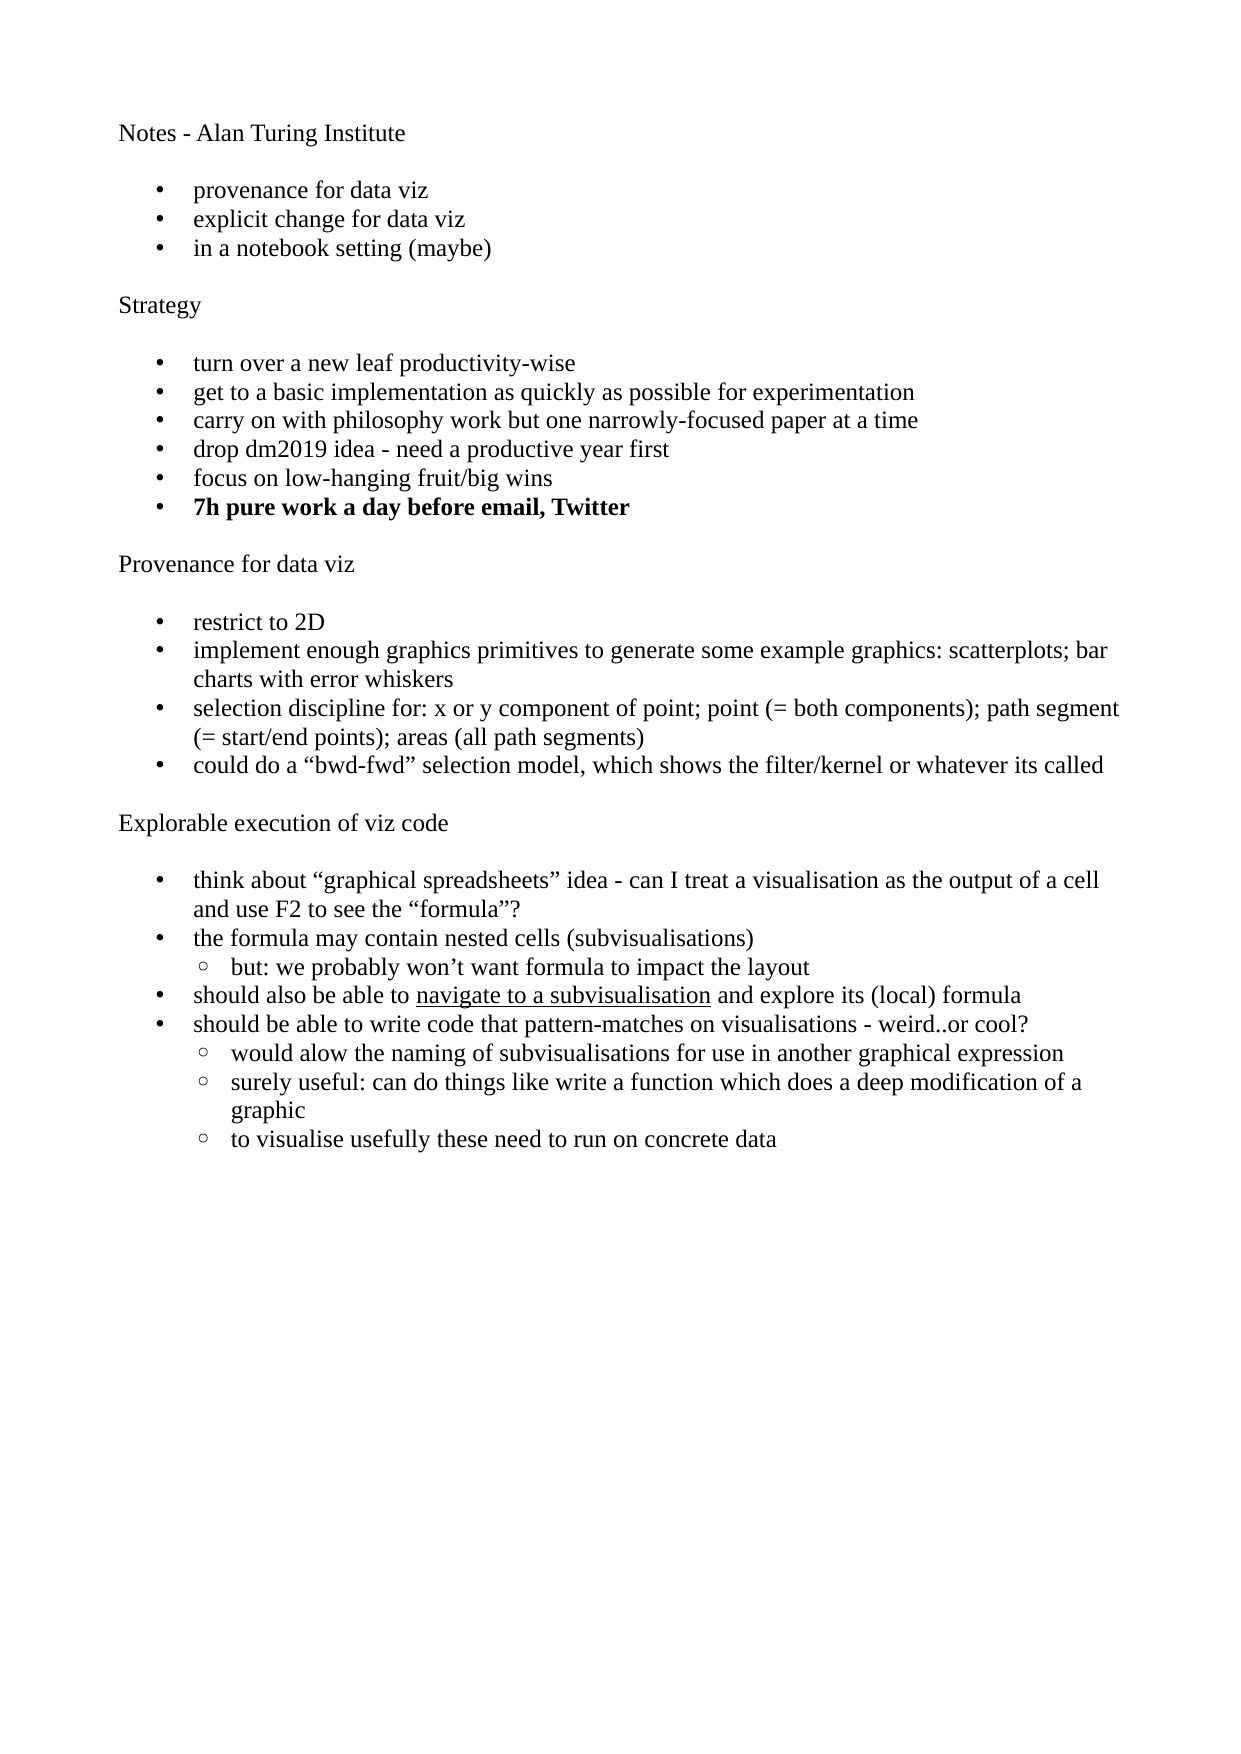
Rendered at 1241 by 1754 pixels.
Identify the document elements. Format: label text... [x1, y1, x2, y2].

list in a notebook setting (maybe) [156, 233, 1122, 262]
list think about “graphical spreadsheets” idea - can I treat a visualisation as the output of a cell and use F2 to see the “formula”? [156, 866, 1122, 923]
list provenance for data viz [156, 176, 1122, 204]
list 7h pure work a day before email, Twitter [156, 492, 1122, 521]
list could do a “bwd-fwd” selection model, which shows the filter/kernel or whatever its called [156, 751, 1122, 779]
text Explorable execution of viz code [118, 808, 1122, 837]
list carry on with philosophy work but one narrowly-focused paper at a time [156, 406, 1122, 434]
list the formula may contain nested cells (subvisualisations) [156, 923, 1122, 952]
text Strategy [118, 291, 1122, 319]
text Notes - Alan Turing Institute [118, 118, 1122, 147]
list but: we probably won’t want formula to impact the layout [193, 952, 1122, 981]
list focus on low-hanging fruit/big wins [156, 463, 1122, 492]
list selection discipline for: x or y component of point; point (= both components); path segment (= start/end points); areas (all path segments) [156, 693, 1122, 751]
list should be able to write code that pattern-matches on visualisations - weird..or cool? [156, 1009, 1122, 1038]
list get to a basic implementation as quickly as possible for experimentation [156, 377, 1122, 406]
list restrict to 2D [156, 607, 1122, 636]
list would alow the naming of subvisualisations for use in another graphical expression [193, 1038, 1122, 1067]
text Provenance for data viz [118, 549, 1122, 578]
list explicit change for data viz [156, 204, 1122, 233]
list to visualise usefully these need to run on concrete data [193, 1124, 1122, 1153]
list drop dm2019 idea - need a productive year first [156, 434, 1122, 463]
list implement enough graphics primitives to generate some example graphics: scatterplots; bar charts with error whiskers [156, 636, 1122, 693]
list turn over a new leaf productivity-wise [156, 348, 1122, 377]
list should also be able to navigate to a subvisualisation and explore its (local) formula [156, 981, 1122, 1009]
list surely useful: can do things like write a function which does a deep modification of a graphic [193, 1067, 1122, 1124]
